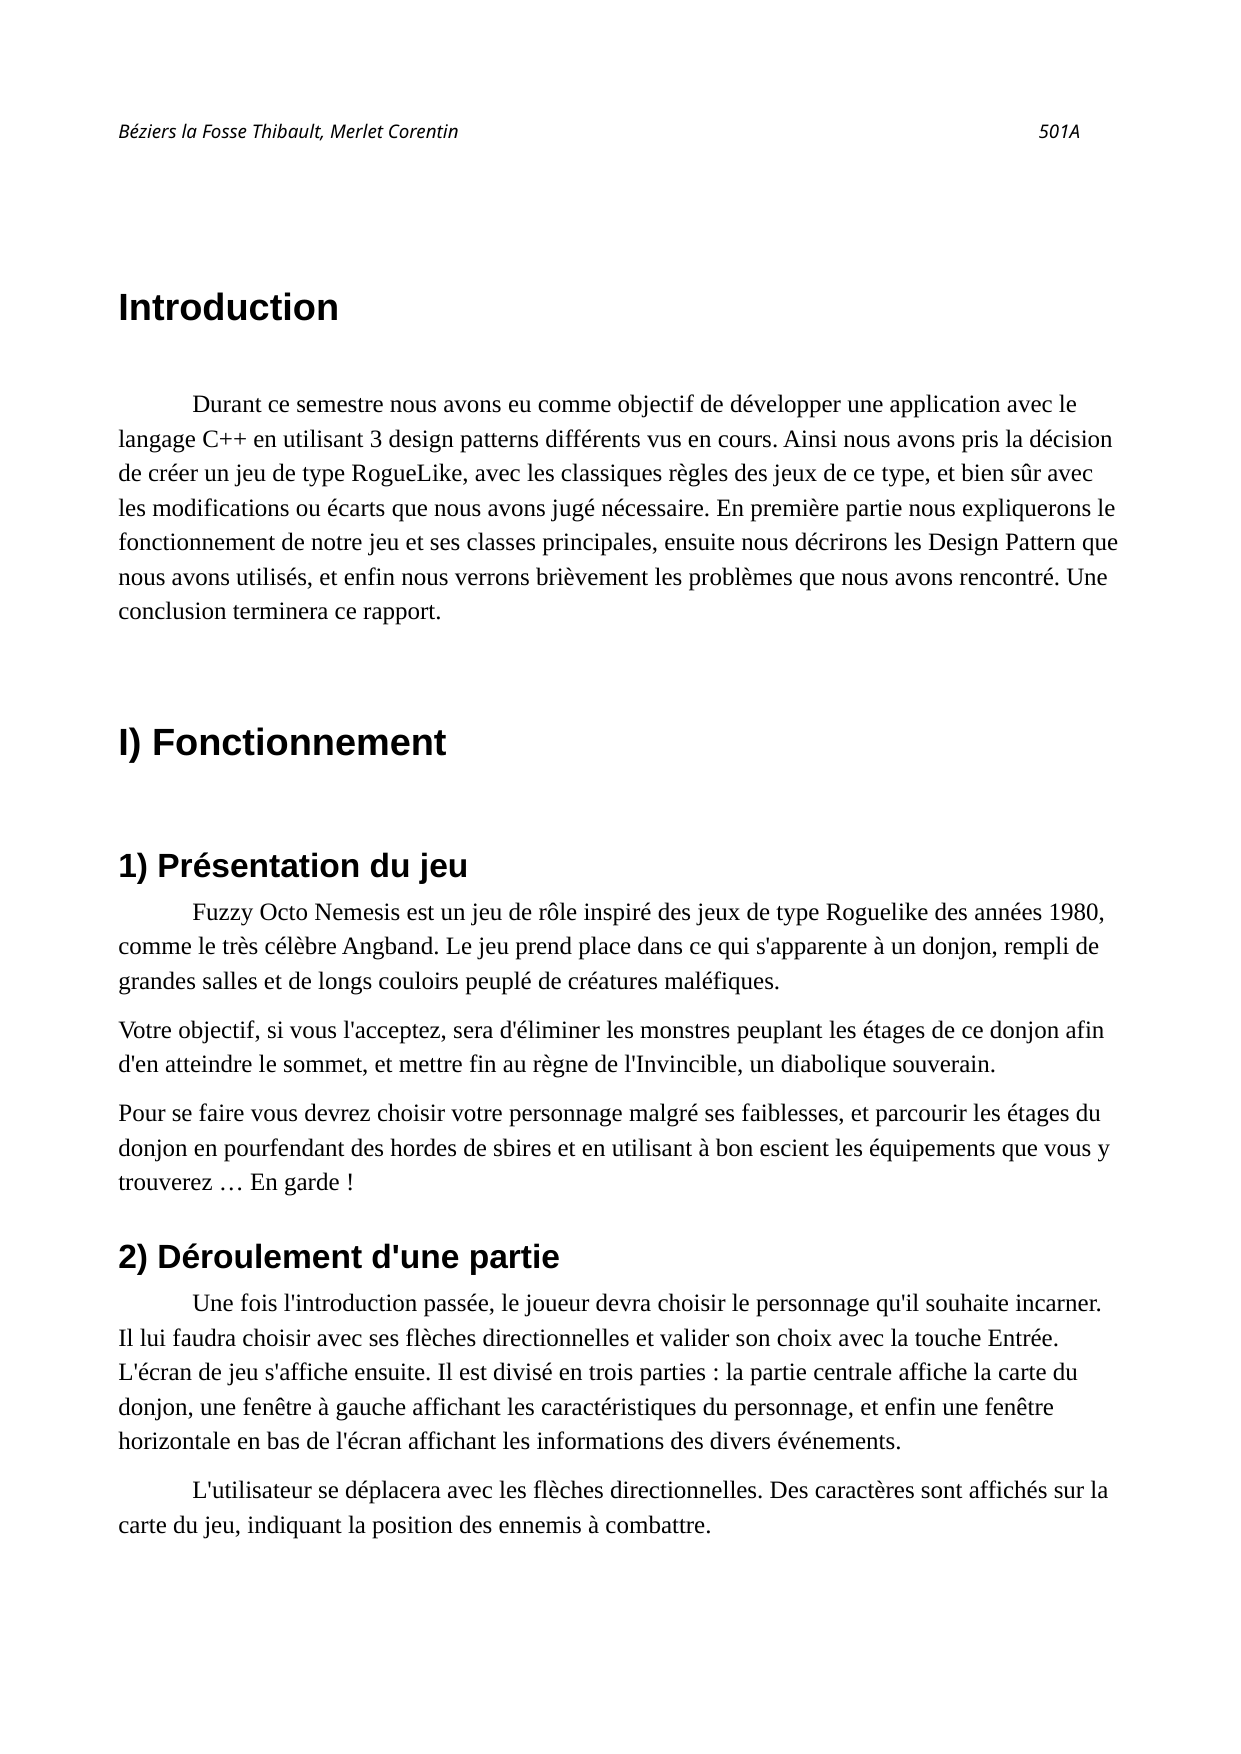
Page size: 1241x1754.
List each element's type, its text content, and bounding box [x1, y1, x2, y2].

subtitle 1) Présentation du jeu [118, 846, 1122, 884]
text Fuzzy Octo Nemesis est un jeu de rôle inspiré des jeux de type Roguelike des années 1980, comme le très célèbre Angband. Le jeu prend place dans ce qui s'apparente à un donjon, rempli de grandes salles et de longs couloirs peuplé de créatures maléfiques. [118, 897, 1122, 994]
subtitle 2) Déroulement d'une partie [118, 1237, 1122, 1276]
subtitle Introduction [118, 284, 1122, 328]
text Votre objectif, si vous l'acceptez, sera d'éliminer les monstres peuplant les étages de ce donjon afin d'en atteindre le sommet, et mettre fin au règne de l'Invincible, un diabolique souverain. [118, 1015, 1122, 1078]
text Durant ce semestre nous avons eu comme objectif de développer une application avec le langage C++ en utilisant 3 design patterns différents vus en cours. Ainsi nous avons pris la décision de créer un jeu de type RogueLike, avec les classiques règles des jeux de ce type, et bien sûr avec les modifications ou écarts que nous avons jugé nécessaire. En première partie nous expliquerons le fonctionnement de notre jeu et ses classes principales, ensuite nous décrirons les Design Pattern que nous avons utilisés, et enfin nous verrons brièvement les problèmes que nous avons rencontré. Une conclusion terminera ce rapport. [118, 389, 1122, 625]
text Pour se faire vous devrez choisir votre personnage malgré ses faiblesses, et parcourir les étages du donjon en pourfendant des hordes de sbires et en utilisant à bon escient les équipements que vous y trouverez … En garde ! [118, 1098, 1122, 1196]
text Une fois l'introduction passée, le joueur devra choisir le personnage qu'il souhaite incarner. Il lui faudra choisir avec ses flèches directionnelles et valider son choix avec la touche Entrée. L'écran de jeu s'affiche ensuite. Il est divisé en trois parties : la partie centrale affiche la carte du donjon, une fenêtre à gauche affichant les caractéristiques du personnage, et enfin une fenêtre horizontale en bas de l'écran affichant les informations des divers événements. [118, 1288, 1122, 1455]
text L'utilisateur se déplacera avec les flèches directionnelles. Des caractères sont affichés sur la carte du jeu, indiquant la position des ennemis à combattre. [118, 1475, 1122, 1538]
subtitle I) Fonctionnement [118, 719, 1122, 763]
